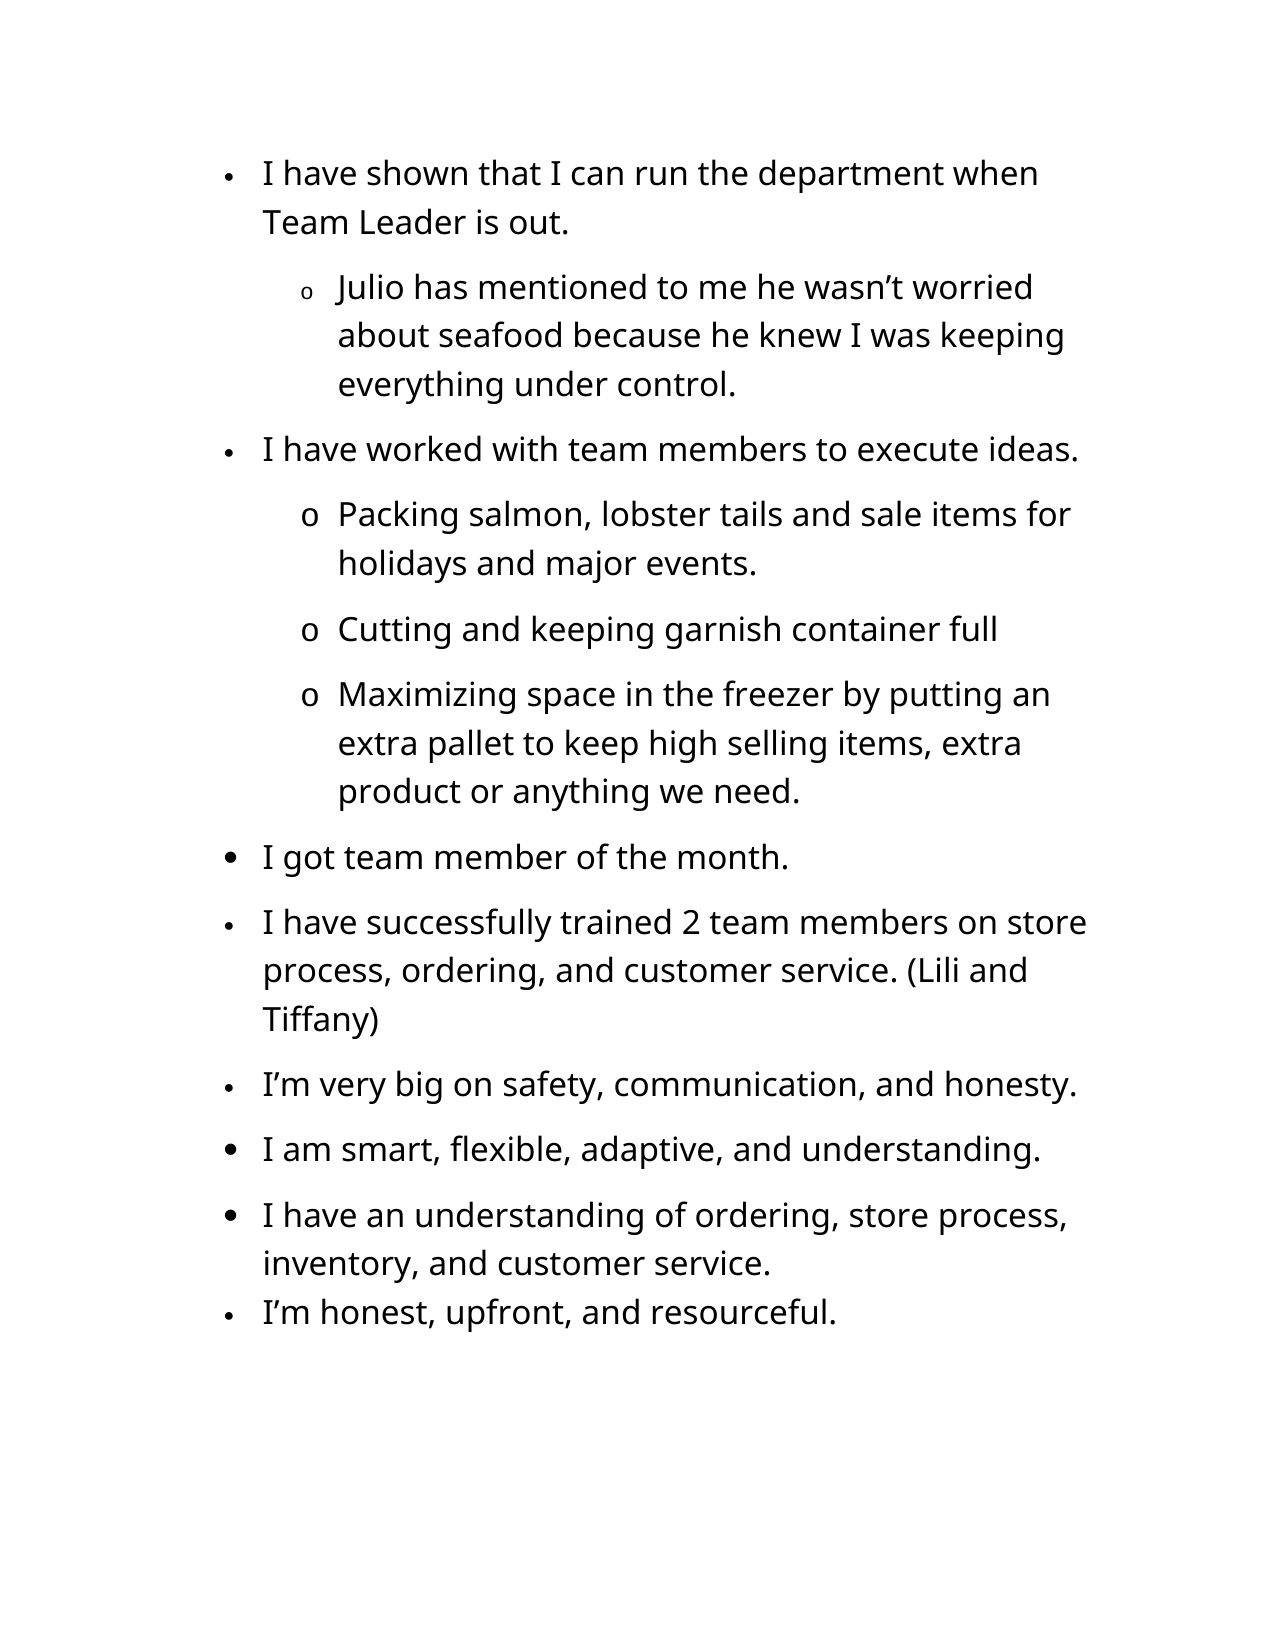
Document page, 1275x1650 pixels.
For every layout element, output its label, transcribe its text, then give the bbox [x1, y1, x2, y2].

list I got team member of the month. [225, 833, 1125, 879]
list I have shown that I can run the department when Team Leader is out. [225, 150, 1125, 244]
list I have successfully trained 2 team members on store process, ordering, and customer service. (Lili and Tiffany) [225, 899, 1125, 1041]
list Maximizing space in the freezer by putting an extra pallet to keep high selling items, extra product or anything we need. [300, 671, 1125, 814]
list I have worked with team members to execute ideas. [225, 426, 1125, 471]
list Julio has mentioned to me he wasn’t worried about seafood because he knew I was keeping everything under control. [300, 264, 1125, 406]
list I’m very big on safety, communication, and honesty. [225, 1061, 1125, 1106]
list Cutting and keeping garnish container full [300, 605, 1125, 651]
list I have an understanding of ordering, store process, inventory, and customer service. [225, 1191, 1125, 1285]
list I’m honest, upfront, and resourceful. [225, 1288, 1125, 1334]
list I am smart, flexible, adaptive, and understanding. [225, 1126, 1125, 1172]
list Packing salmon, lobster tails and sale items for holidays and major events. [300, 491, 1125, 586]
